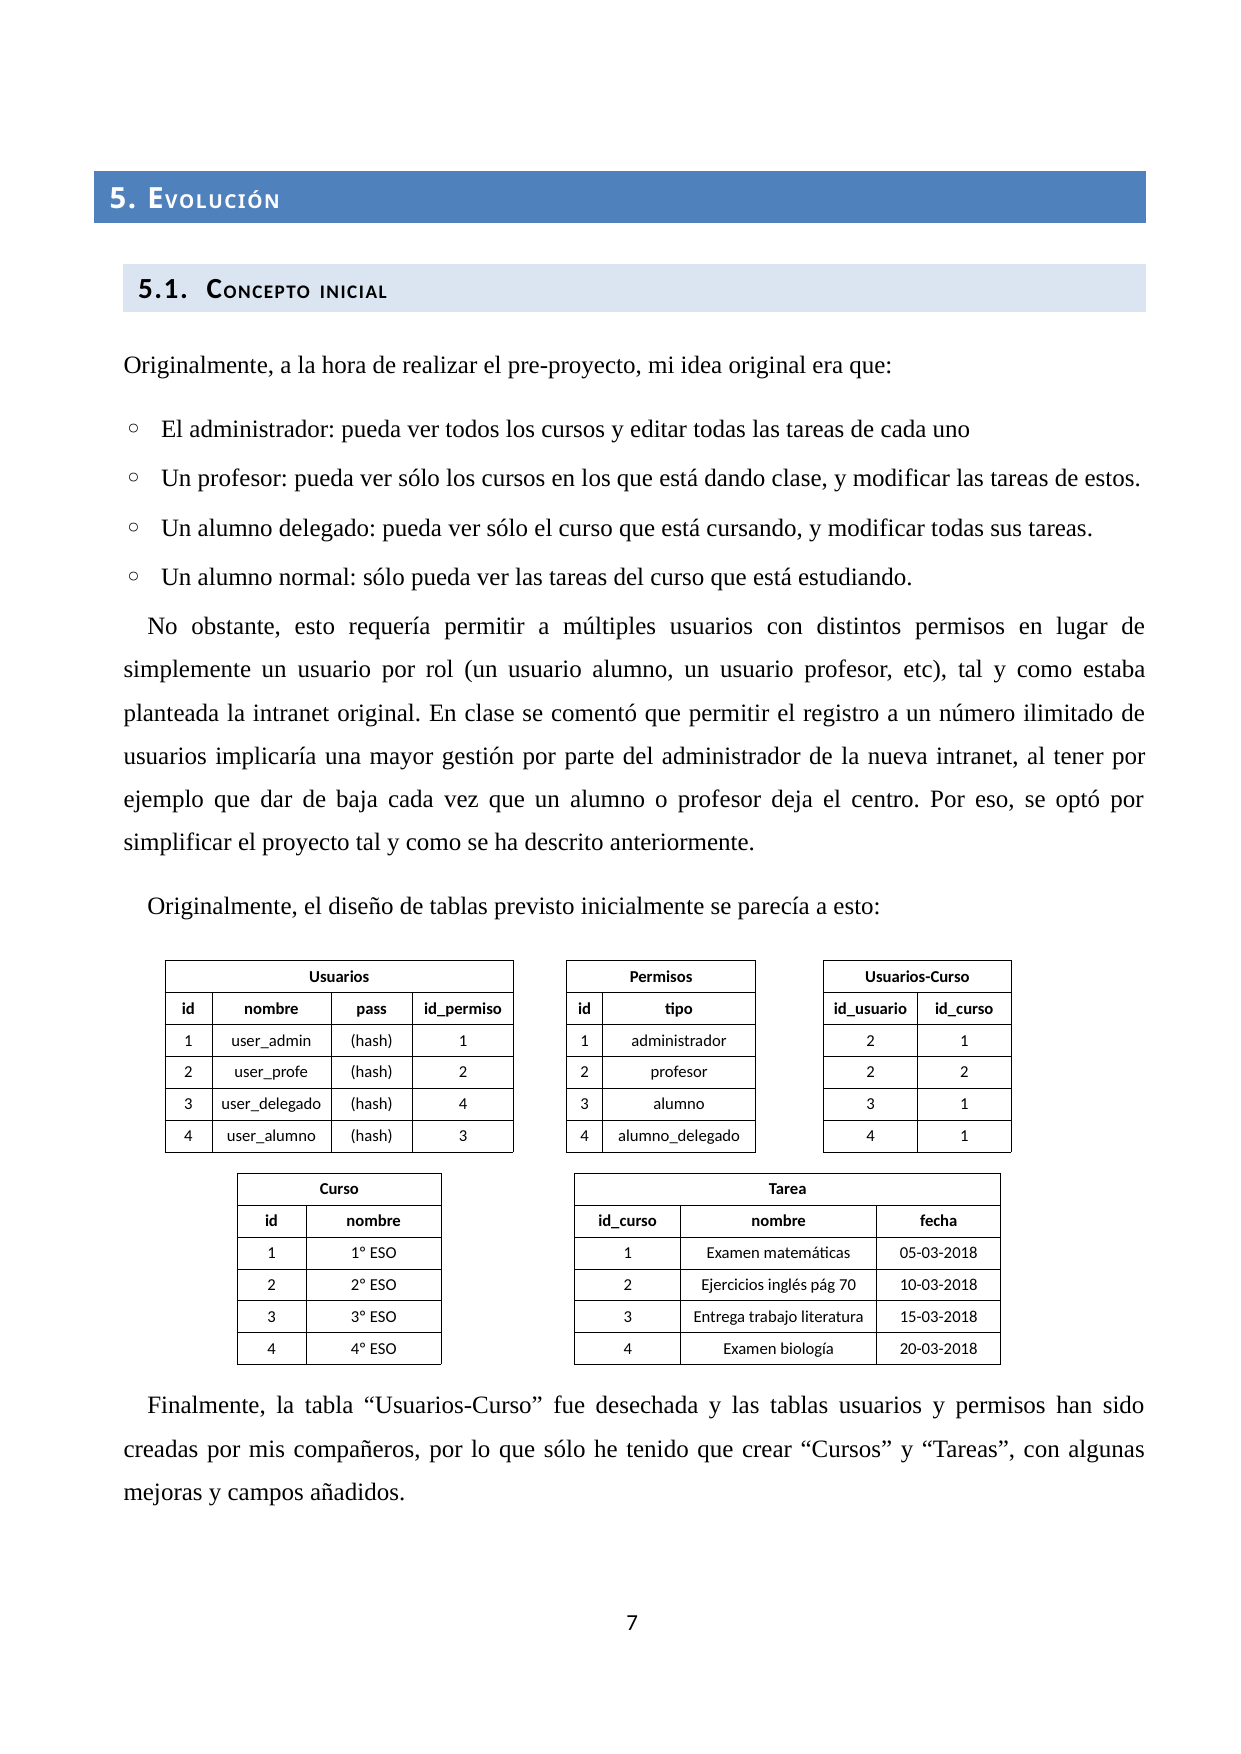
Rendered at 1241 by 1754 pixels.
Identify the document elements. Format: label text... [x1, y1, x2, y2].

table_cell 4 [575, 1333, 680, 1364]
list Un alumno delegado: pueda ver sólo el curso que está cursando, y modificar todas sus tareas. [123, 513, 1146, 541]
list El administrador: pueda ver todos los cursos y editar todas las tareas de cada uno [123, 414, 1146, 443]
table_cell 4 [413, 1089, 513, 1120]
table_cell 20-03-2018 [877, 1333, 1000, 1364]
table_cell 2 [918, 1057, 1011, 1088]
table_cell nombre [307, 1206, 441, 1237]
table_cell nombre [213, 993, 331, 1024]
table_cell 1 [413, 1025, 513, 1056]
table_cell 1 [238, 1238, 306, 1268]
table_cell pass [332, 993, 412, 1024]
table_cell 4 [238, 1333, 306, 1364]
table_cell 2 [166, 1057, 212, 1088]
table_cell 3 [824, 1089, 917, 1120]
table_cell 4 [824, 1121, 917, 1152]
table_cell id_permiso [413, 993, 513, 1024]
table_cell (hash) [332, 1121, 412, 1152]
table_cell id_curso [575, 1206, 680, 1237]
table_cell 10-03-2018 [877, 1270, 1000, 1300]
table_cell profesor [603, 1057, 755, 1088]
table_cell id [238, 1206, 306, 1237]
text No obstante, esto requería permitir a múltiples usuarios con distintos permisos en lugar de simplemente un usuario por rol (un usuario alumno, un usuario profesor, etc), tal y como estaba planteada la intranet original. En clase se comentó que permitir el registro a un número ilimitado de usuarios implicaría una mayor gestión por parte del administrador de la nueva intranet, al tener por ejemplo que dar de baja cada vez que un alumno o profesor deja el centro. Por eso, se optó por simplificar el proyecto tal y como se ha descrito anteriormente. [123, 611, 1146, 856]
table_cell 2 [567, 1057, 602, 1088]
table_cell 3 [166, 1089, 212, 1120]
table_cell 3 [575, 1301, 680, 1332]
table_cell [531, 1167, 1044, 1370]
table_cell 2 [238, 1270, 306, 1300]
table_header Usuarios-Curso [824, 961, 1011, 992]
table_cell alumno [603, 1089, 755, 1120]
table_cell Entrega trabajo literatura [681, 1301, 876, 1332]
table_cell Examen matemáticas [681, 1238, 876, 1268]
subtitle Evolución [100, 177, 1140, 217]
table_cell id [166, 993, 212, 1024]
table_cell user_delegado [213, 1089, 331, 1120]
table_cell id_curso [918, 993, 1011, 1024]
table_cell (hash) [332, 1089, 412, 1120]
table_header [147, 955, 531, 1167]
table_header Curso [238, 1174, 441, 1205]
table_cell alumno_delegado [603, 1121, 755, 1152]
table_header Usuarios [166, 961, 513, 992]
table_cell 1 [166, 1025, 212, 1056]
table_cell fecha [877, 1206, 1000, 1237]
table_cell 1 [918, 1089, 1011, 1120]
table_cell 2 [824, 1025, 917, 1056]
table_header Permisos [567, 961, 755, 992]
table_cell Examen biología [681, 1333, 876, 1364]
table_cell 3º ESO [307, 1301, 441, 1332]
table_cell 4 [567, 1121, 602, 1152]
table_cell Ejercicios inglés pág 70 [681, 1270, 876, 1300]
table_cell 4 [166, 1121, 212, 1152]
table_cell administrador [603, 1025, 755, 1056]
table_cell id_usuario [824, 993, 917, 1024]
table_header [791, 955, 1044, 1167]
table_cell 1 [575, 1238, 680, 1268]
subtitle Concepto inicial [130, 270, 1140, 306]
table_cell 3 [567, 1089, 602, 1120]
table_cell user_alumno [213, 1121, 331, 1152]
table_header Tarea [575, 1174, 1000, 1205]
table_cell (hash) [332, 1057, 412, 1088]
list Un profesor: pueda ver sólo los cursos en los que está dando clase, y modificar las tareas de estos. [123, 463, 1146, 492]
table_cell nombre [681, 1206, 876, 1237]
table_cell 2 [413, 1057, 513, 1088]
table_cell (hash) [332, 1025, 412, 1056]
table_cell 05-03-2018 [877, 1238, 1000, 1268]
table_cell 15-03-2018 [877, 1301, 1000, 1332]
table_cell user_admin [213, 1025, 331, 1056]
table_cell 1 [918, 1025, 1011, 1056]
text Originalmente, el diseño de tablas previsto inicialmente se parecía a esto: [123, 891, 1146, 919]
table_cell 2º ESO [307, 1270, 441, 1300]
table_header [531, 955, 791, 1167]
table_cell 1 [567, 1025, 602, 1056]
table_cell 2 [575, 1270, 680, 1300]
list Originalmente, a la hora de realizar el pre-proyecto, mi idea original era que: [123, 350, 1146, 379]
table_cell [147, 1167, 531, 1370]
table_cell 1 [918, 1121, 1011, 1152]
table_cell 1º ESO [307, 1238, 441, 1268]
list Un alumno normal: sólo pueda ver las tareas del curso que está estudiando. [123, 562, 1146, 591]
table_cell 2 [824, 1057, 917, 1088]
table_cell tipo [603, 993, 755, 1024]
table_cell 3 [413, 1121, 513, 1152]
text Finalmente, la tabla “Usuarios-Curso” fue desechada y las tablas usuarios y permisos han sido creadas por mis compañeros, por lo que sólo he tenido que crear “Cursos” y “Tareas”, con algunas mejoras y campos añadidos. [123, 1391, 1146, 1506]
table_cell 3 [238, 1301, 306, 1332]
table_cell user_profe [213, 1057, 331, 1088]
table_cell 4º ESO [307, 1333, 441, 1364]
table_cell id [567, 993, 602, 1024]
